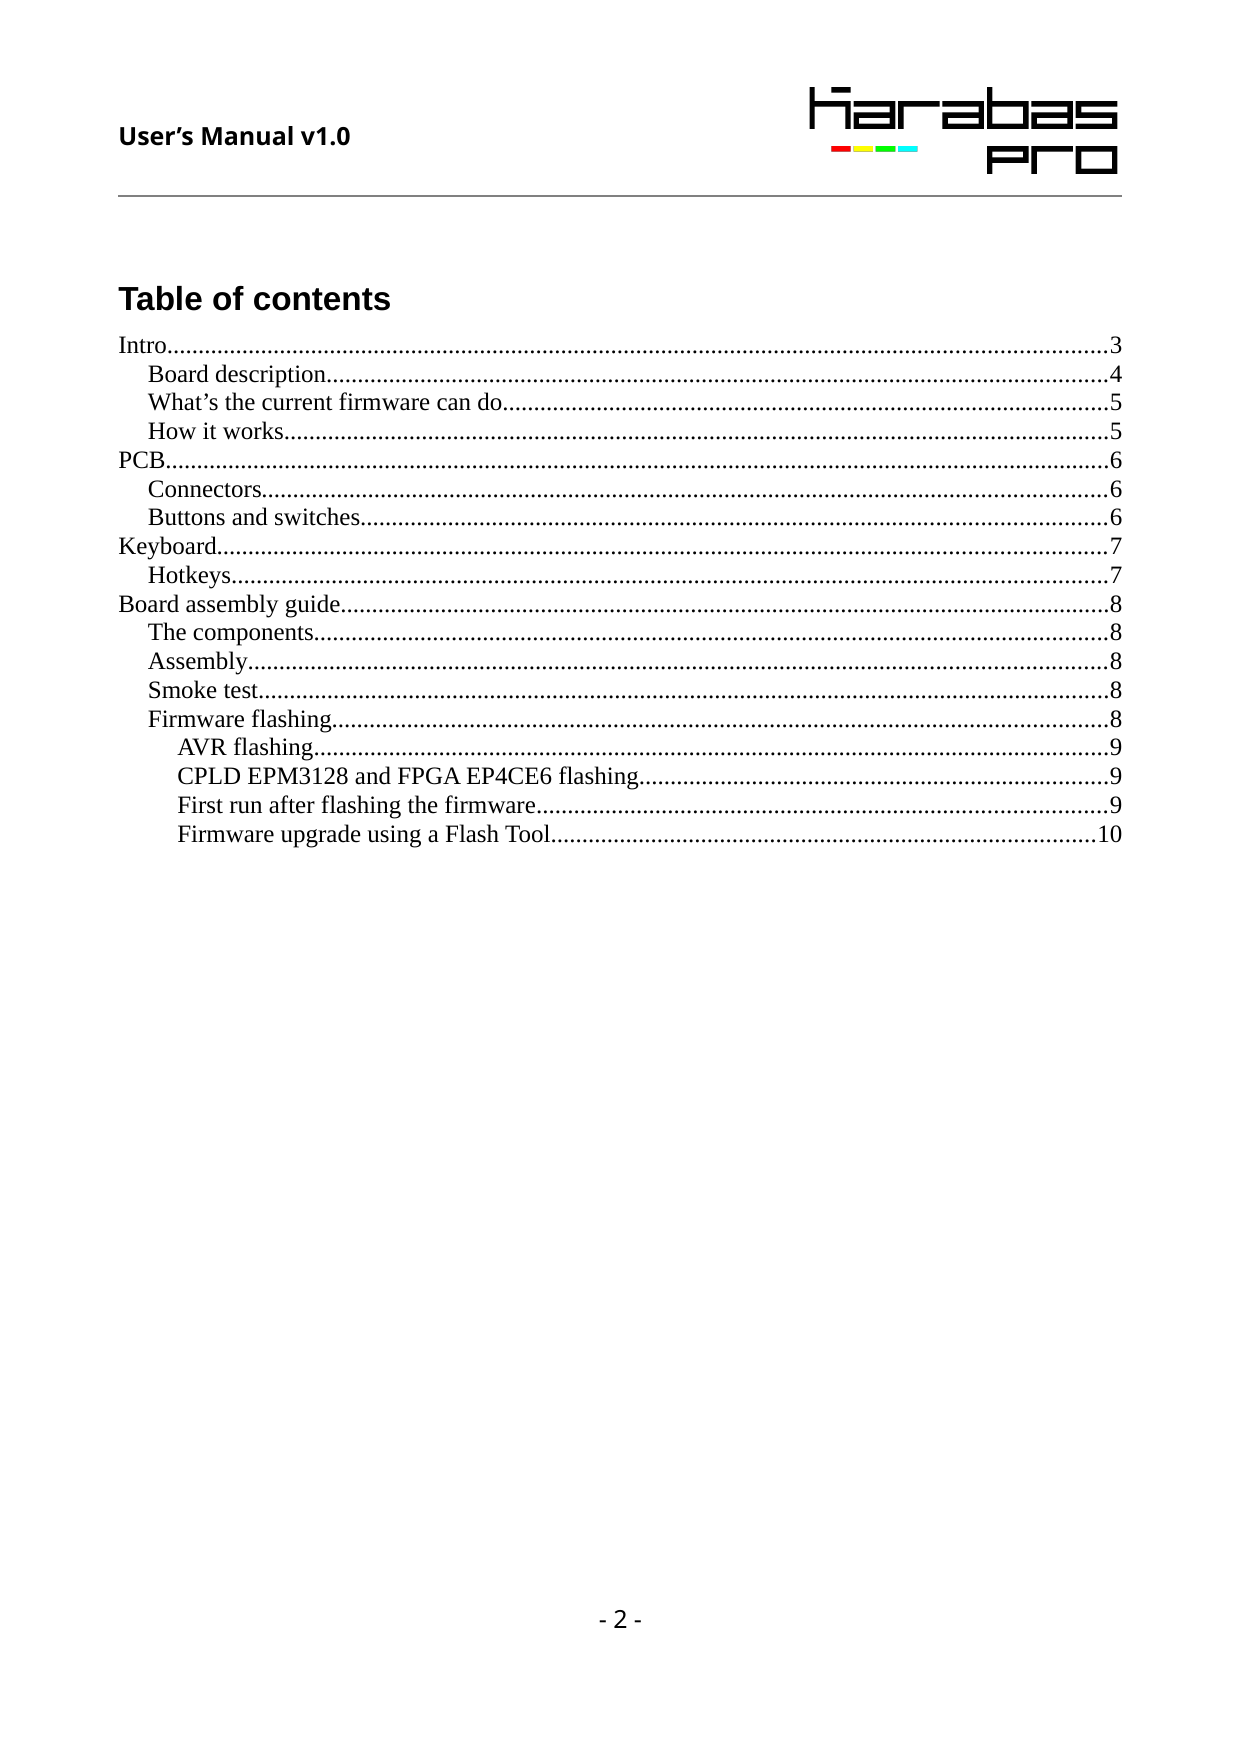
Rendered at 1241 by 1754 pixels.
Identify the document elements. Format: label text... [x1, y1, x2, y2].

text Hotkeys 7 [148, 560, 1122, 589]
text PCB 6 [118, 445, 1122, 474]
picture [809, 84, 1120, 174]
text Board description 4 [148, 359, 1122, 387]
text Smoke test 8 [148, 675, 1122, 704]
text First run after flashing the firmware 9 [177, 790, 1122, 819]
text What’s the current firmware can do 5 [148, 387, 1122, 416]
text Firmware upgrade using a Flash Tool 10 [177, 819, 1122, 847]
text Board assembly guide 8 [118, 589, 1122, 617]
text Firmware flashing 8 [148, 704, 1122, 732]
text CPLD EPM3128 and FPGA EP4CE6 flashing 9 [177, 761, 1122, 790]
text Connectors 6 [148, 474, 1122, 502]
text Assembly 8 [148, 646, 1122, 675]
text Buttons and switches 6 [148, 502, 1122, 531]
text The components 8 [148, 617, 1122, 646]
text Intro 3 [118, 330, 1122, 359]
subtitle Table of contents [118, 279, 1122, 317]
text How it works 5 [148, 416, 1122, 445]
text Keyboard 7 [118, 531, 1122, 560]
text AVR flashing 9 [177, 732, 1122, 761]
